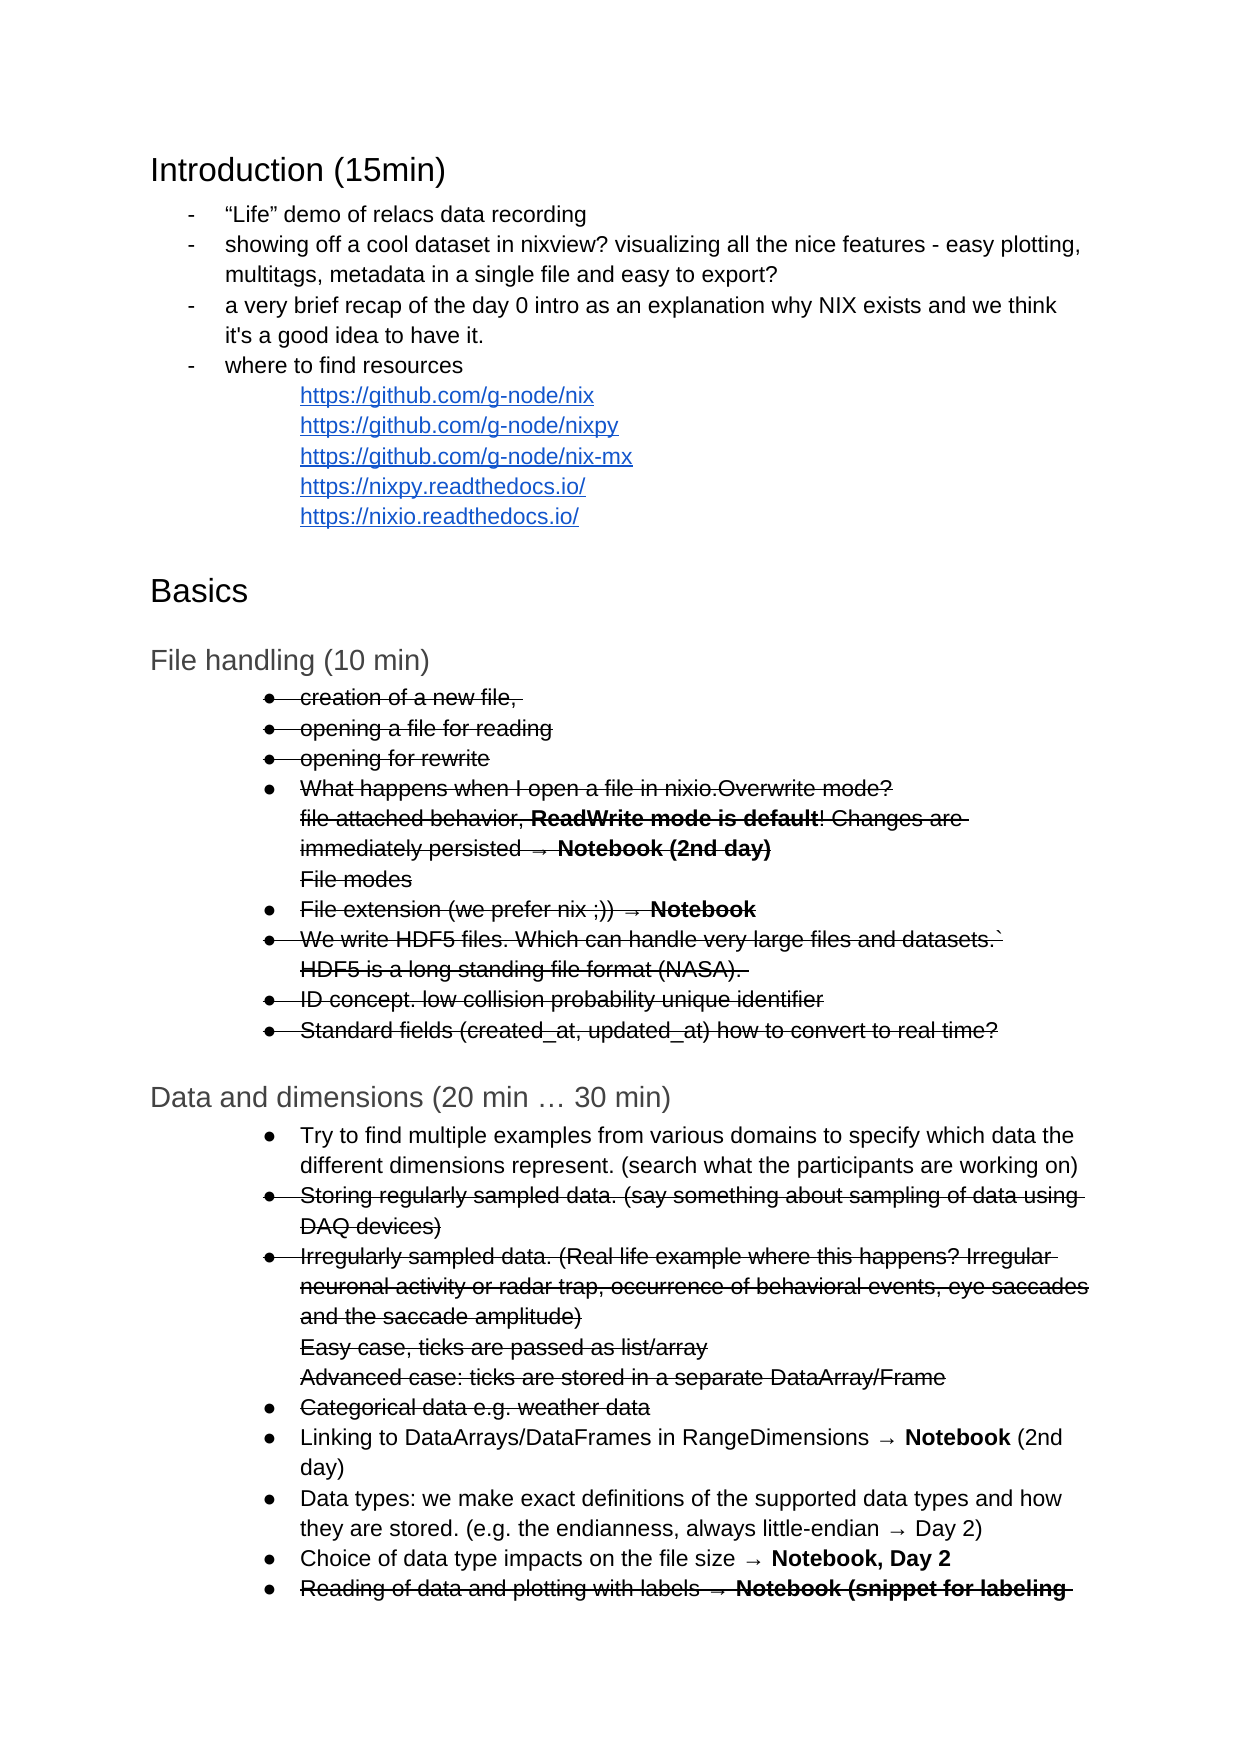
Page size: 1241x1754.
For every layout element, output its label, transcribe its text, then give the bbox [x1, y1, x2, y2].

list Try to find multiple examples from various domains to specify which data the different dimensions represent. (search what the participants are working on) [262, 1122, 1090, 1179]
list Irregularly sampled data. (Real life example where this happens? Irregular neuronal activity or radar trap, occurrence of behavioral events, eye saccades and the saccade amplitude) Easy case, ticks are passed as list/array Advanced case: ticks are stored in a separate DataArray/Frame [262, 1243, 1090, 1390]
list a very brief recap of the day 0 intro as an explanation why NIX exists and we think it's a good idea to have it. [187, 292, 1090, 348]
subtitle File handling (10 min) [150, 642, 1090, 676]
text https://nixpy.readthedocs.io/ https://nixio.readthedocs.io/ [225, 473, 1090, 529]
list opening for rewrite [262, 745, 1090, 771]
subtitle Basics [150, 571, 1090, 609]
list Standard fields (created_at, updated_at) how to convert to real time? [262, 1017, 1090, 1043]
list ID concept. low collision probability unique identifier [262, 986, 1090, 1013]
list opening a file for reading [262, 714, 1090, 741]
list Reading of data and plotting with labels → Notebook (snippet for labeling [262, 1575, 1090, 1602]
text https://github.com/g-node/nix-mx [300, 443, 1090, 469]
text https://github.com/g-node/nixpy [225, 412, 1090, 439]
list Choice of data type impacts on the file size → Notebook, Day 2 [262, 1545, 1090, 1571]
text https://github.com/g-node/nix [225, 382, 1090, 408]
list Storing regularly sampled data. (say something about sampling of data using DAQ devices) [262, 1182, 1090, 1239]
list Linking to DataArrays/DataFrames in RangeDimensions → Notebook (2nd day) [262, 1424, 1090, 1481]
list We write HDF5 files. Which can handle very large files and datasets.` HDF5 is a long standing file format (NASA). [262, 926, 1090, 983]
list where to find resources [187, 352, 1090, 378]
list What happens when I open a file in nixio.Overwrite mode? file attached behavior, ReadWrite mode is default! Changes are immediately persisted → Notebook (2nd day) File modes [262, 775, 1090, 892]
list Categorical data e.g. weather data [262, 1394, 1090, 1420]
list Data types: we make exact definitions of the supported data types and how they are stored. (e.g. the endianness, always little-endian → Day 2) [262, 1484, 1090, 1541]
list “Life” demo of relacs data recording [187, 201, 1090, 227]
list showing off a cool dataset in nixview? visualizing all the nice features - easy plotting, multitags, metadata in a single file and easy to export? [187, 231, 1090, 288]
subtitle Introduction (15min) [150, 150, 1090, 188]
list File extension (we prefer nix ;)) → Notebook [262, 896, 1090, 922]
list creation of a new file, [262, 684, 1090, 711]
subtitle Data and dimensions (20 min … 30 min) [150, 1080, 1090, 1114]
